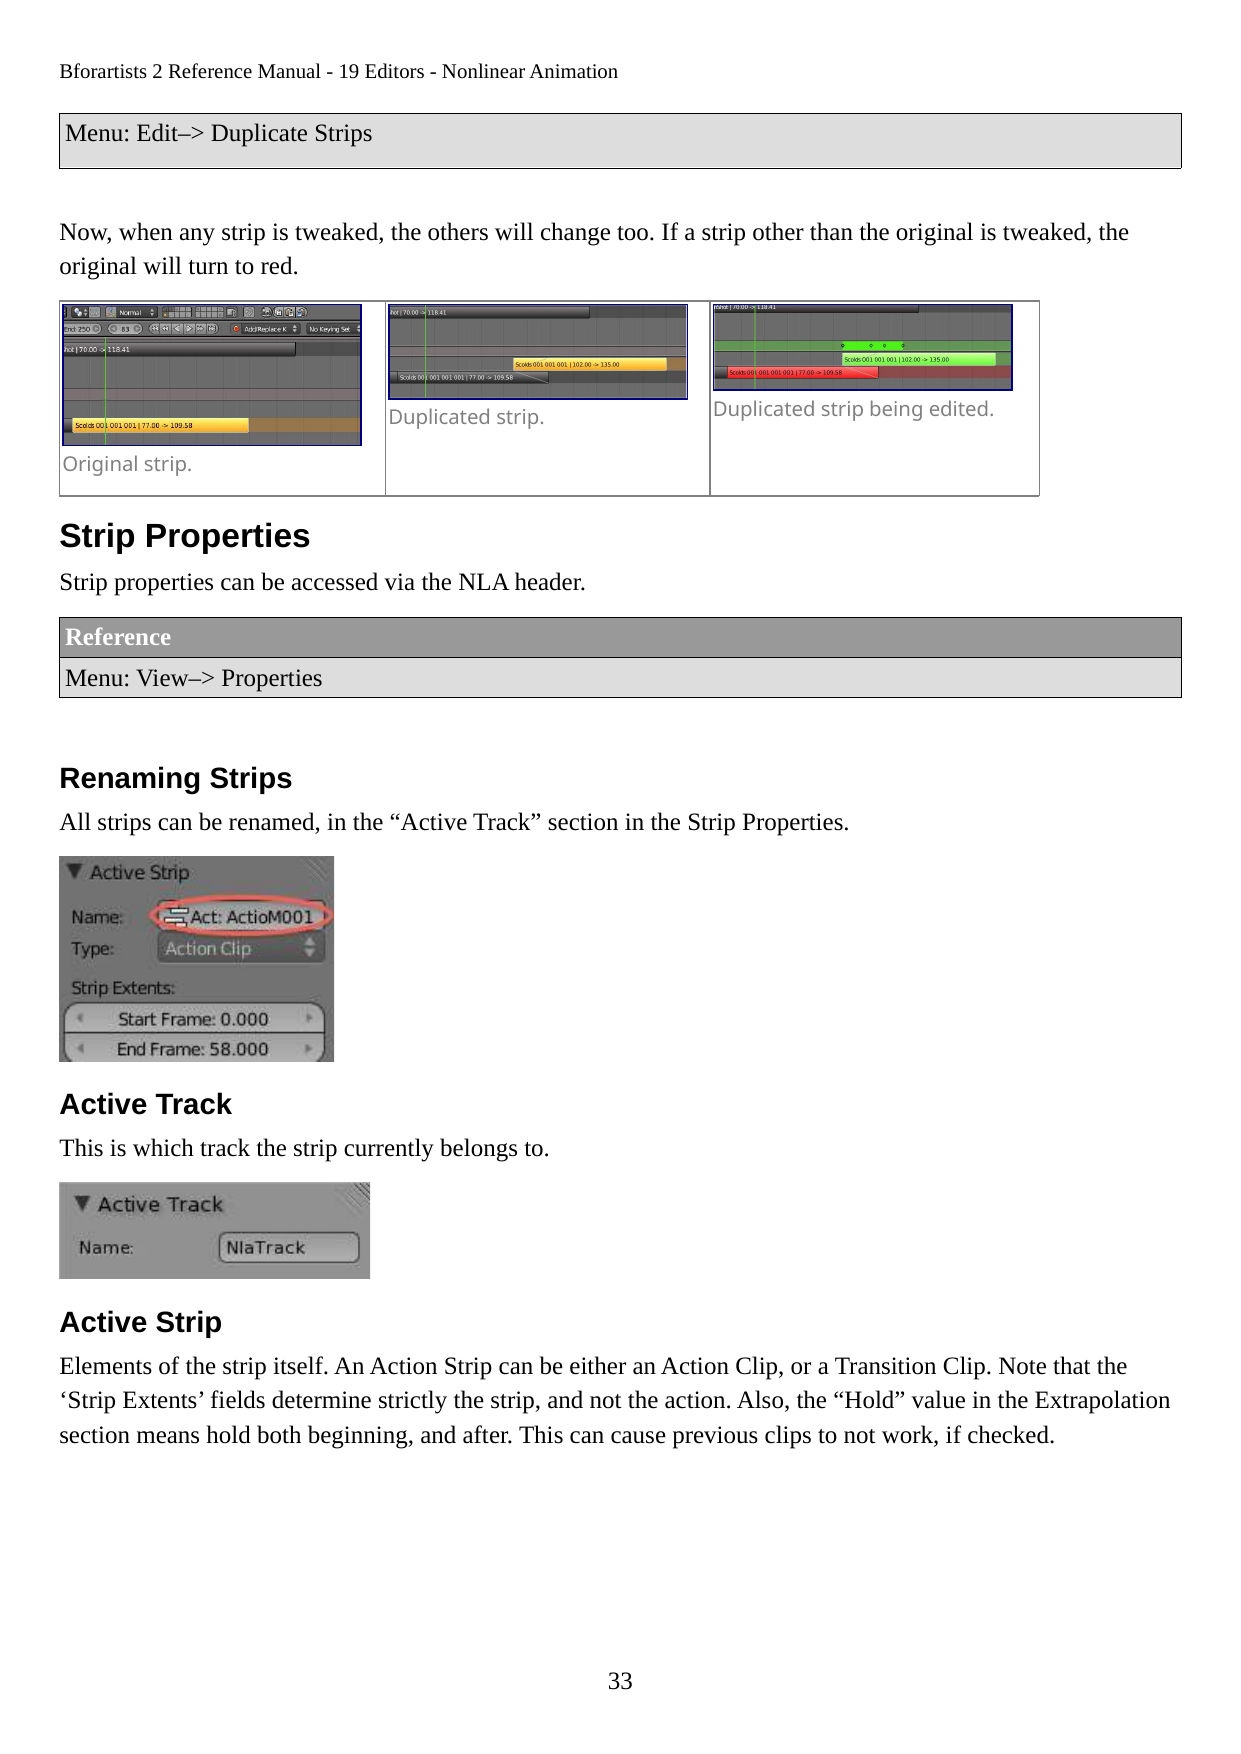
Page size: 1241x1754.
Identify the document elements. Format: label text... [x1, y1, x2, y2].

text All strips can be renamed, in the “Active Track” section in the Strip Properties. [59, 807, 1181, 836]
table_header Duplicated strip being edited. [711, 302, 1039, 495]
text This is which track the strip currently belongs to. [59, 1133, 1181, 1162]
picture [59, 1182, 371, 1279]
subtitle Strip Properties [59, 516, 1181, 555]
table_header Duplicated strip. [386, 302, 709, 495]
text Elements of the strip itself. An Action Strip can be either an Action Clip, or a Transition Clip. Note that the ‘Strip Extents’ fields determine strictly the strip, and not the action. Also, the “Hold” value in the Extrapolation section means hold both beginning, and after. This can cause previous clips to not work, if checked. [59, 1351, 1181, 1449]
picture [59, 856, 335, 1062]
table_cell Menu: Edit–> Duplicate Strips [60, 114, 1181, 167]
subtitle Active Track [59, 1087, 1181, 1121]
text Now, when any strip is tweaked, the others will change too. If a strip other than the original is tweaked, the original will turn to red. [59, 217, 1181, 280]
picture [390, 305, 687, 398]
table_header Original strip. [60, 302, 385, 495]
subtitle Renaming Strips [59, 761, 1181, 795]
text Strip properties can be accessed via the NLA header. [59, 567, 1181, 596]
picture [64, 305, 360, 445]
table_header Reference [60, 618, 1181, 657]
table_cell Menu: View–> Properties [60, 658, 1181, 697]
picture [714, 305, 1011, 389]
subtitle Active Strip [59, 1305, 1181, 1338]
